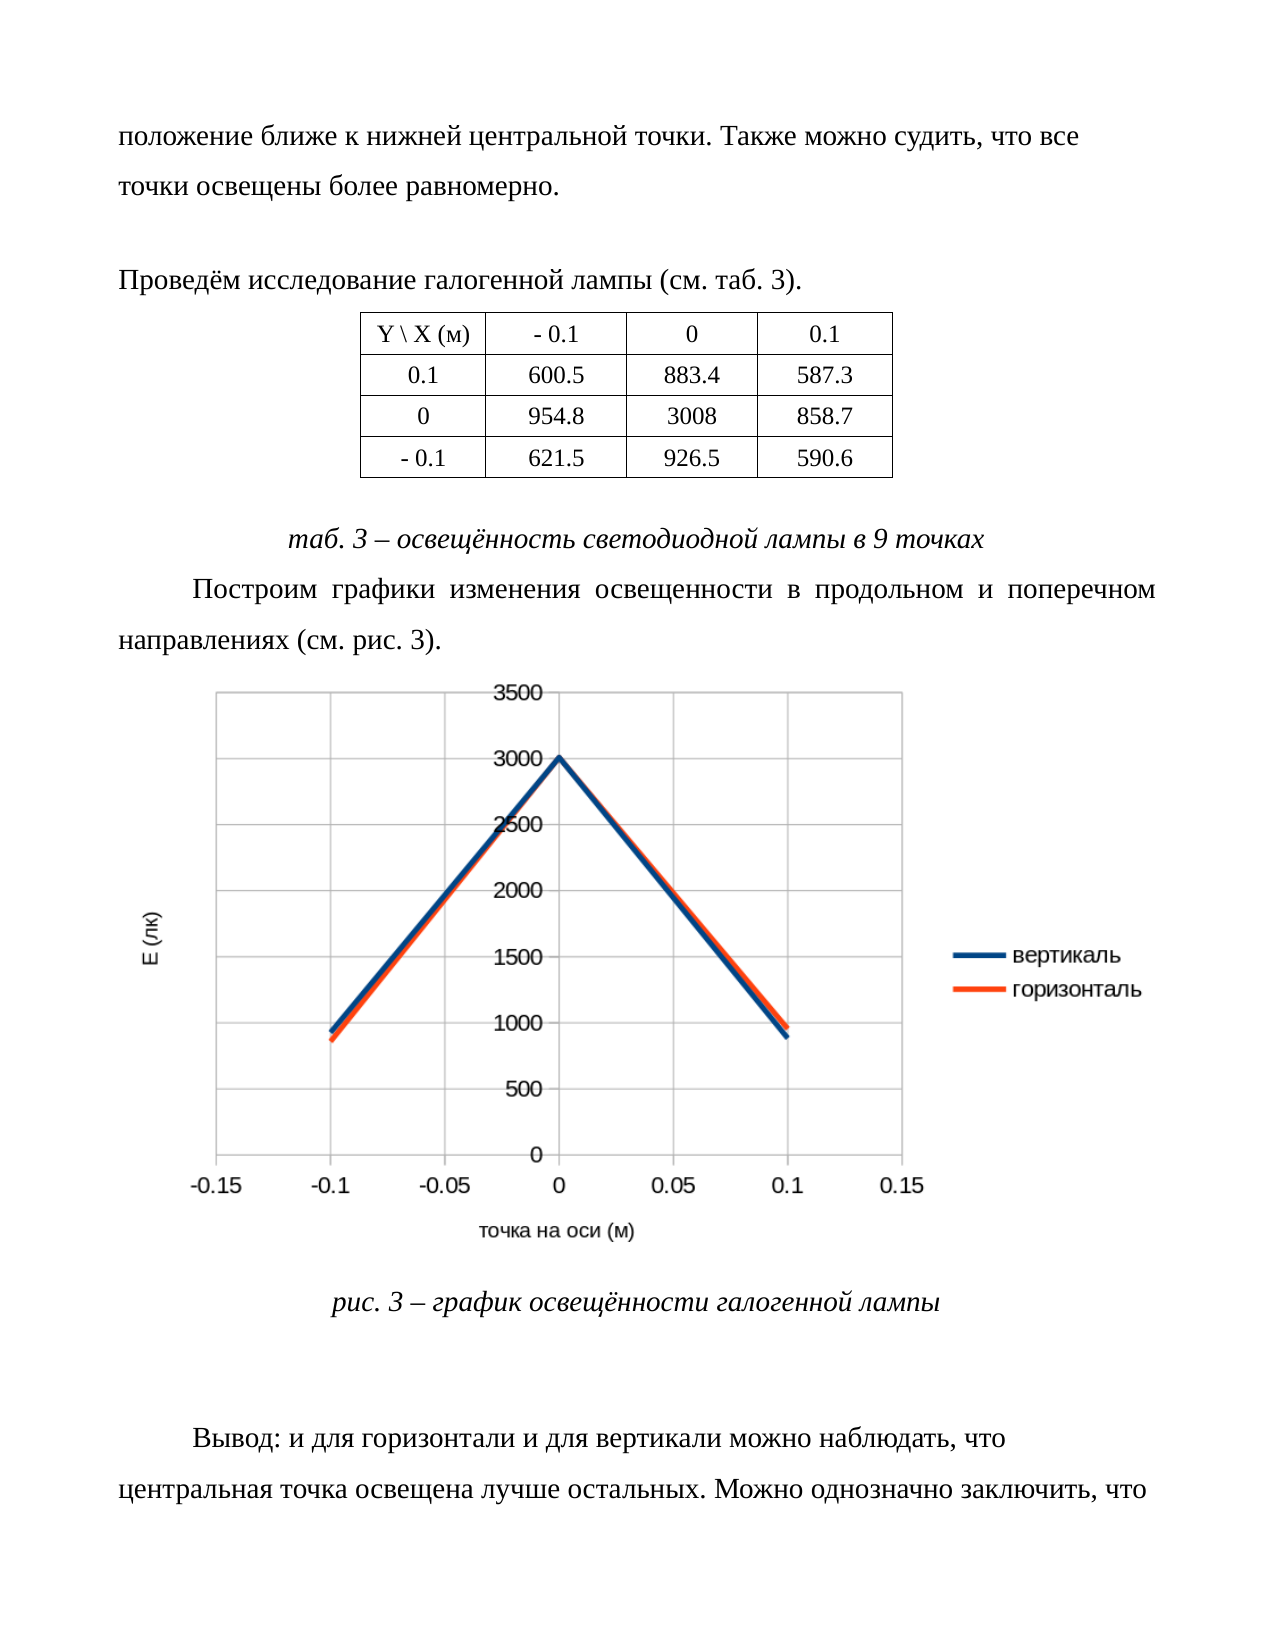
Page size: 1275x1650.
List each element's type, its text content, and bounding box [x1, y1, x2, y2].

list Построим графики изменения освещенности в продольном и поперечном направлениях (см. рис. 3). [118, 572, 1157, 656]
table_cell 600.5 [486, 355, 626, 395]
text Проведём исследование галогенной лампы (см. таб. 3). [118, 262, 1157, 295]
table_cell 0.1 [361, 355, 485, 395]
text положение ближе к нижней центральной точки. Также можно судить, что все точки освещены более равномерно. [118, 118, 1157, 202]
table_header Y \ X (м) [361, 313, 485, 353]
table_cell 590.6 [758, 437, 892, 477]
text рис. 3 – график освещённости галогенной лампы [118, 1267, 1157, 1317]
text Вывод: и для горизонтали и для вертикали можно наблюдать, что центральная точка освещена лучше остальных. Можно однозначно заключить, что [118, 1420, 1157, 1504]
picture [118, 672, 1157, 1267]
table_header - 0.1 [486, 313, 626, 353]
table_cell 858.7 [758, 396, 892, 436]
table_header 0 [627, 313, 757, 353]
table_cell 883.4 [627, 355, 757, 395]
table_cell 621.5 [486, 437, 626, 477]
table_cell - 0.1 [361, 437, 485, 477]
table_cell 954.8 [486, 396, 626, 436]
table_cell 3008 [627, 396, 757, 436]
table_cell 587.3 [758, 355, 892, 395]
text таб. 3 – освещённость светодиодной лампы в 9 точках [118, 521, 1157, 555]
table_cell 0 [361, 396, 485, 436]
table_cell 926.5 [627, 437, 757, 477]
table_header 0.1 [758, 313, 892, 353]
